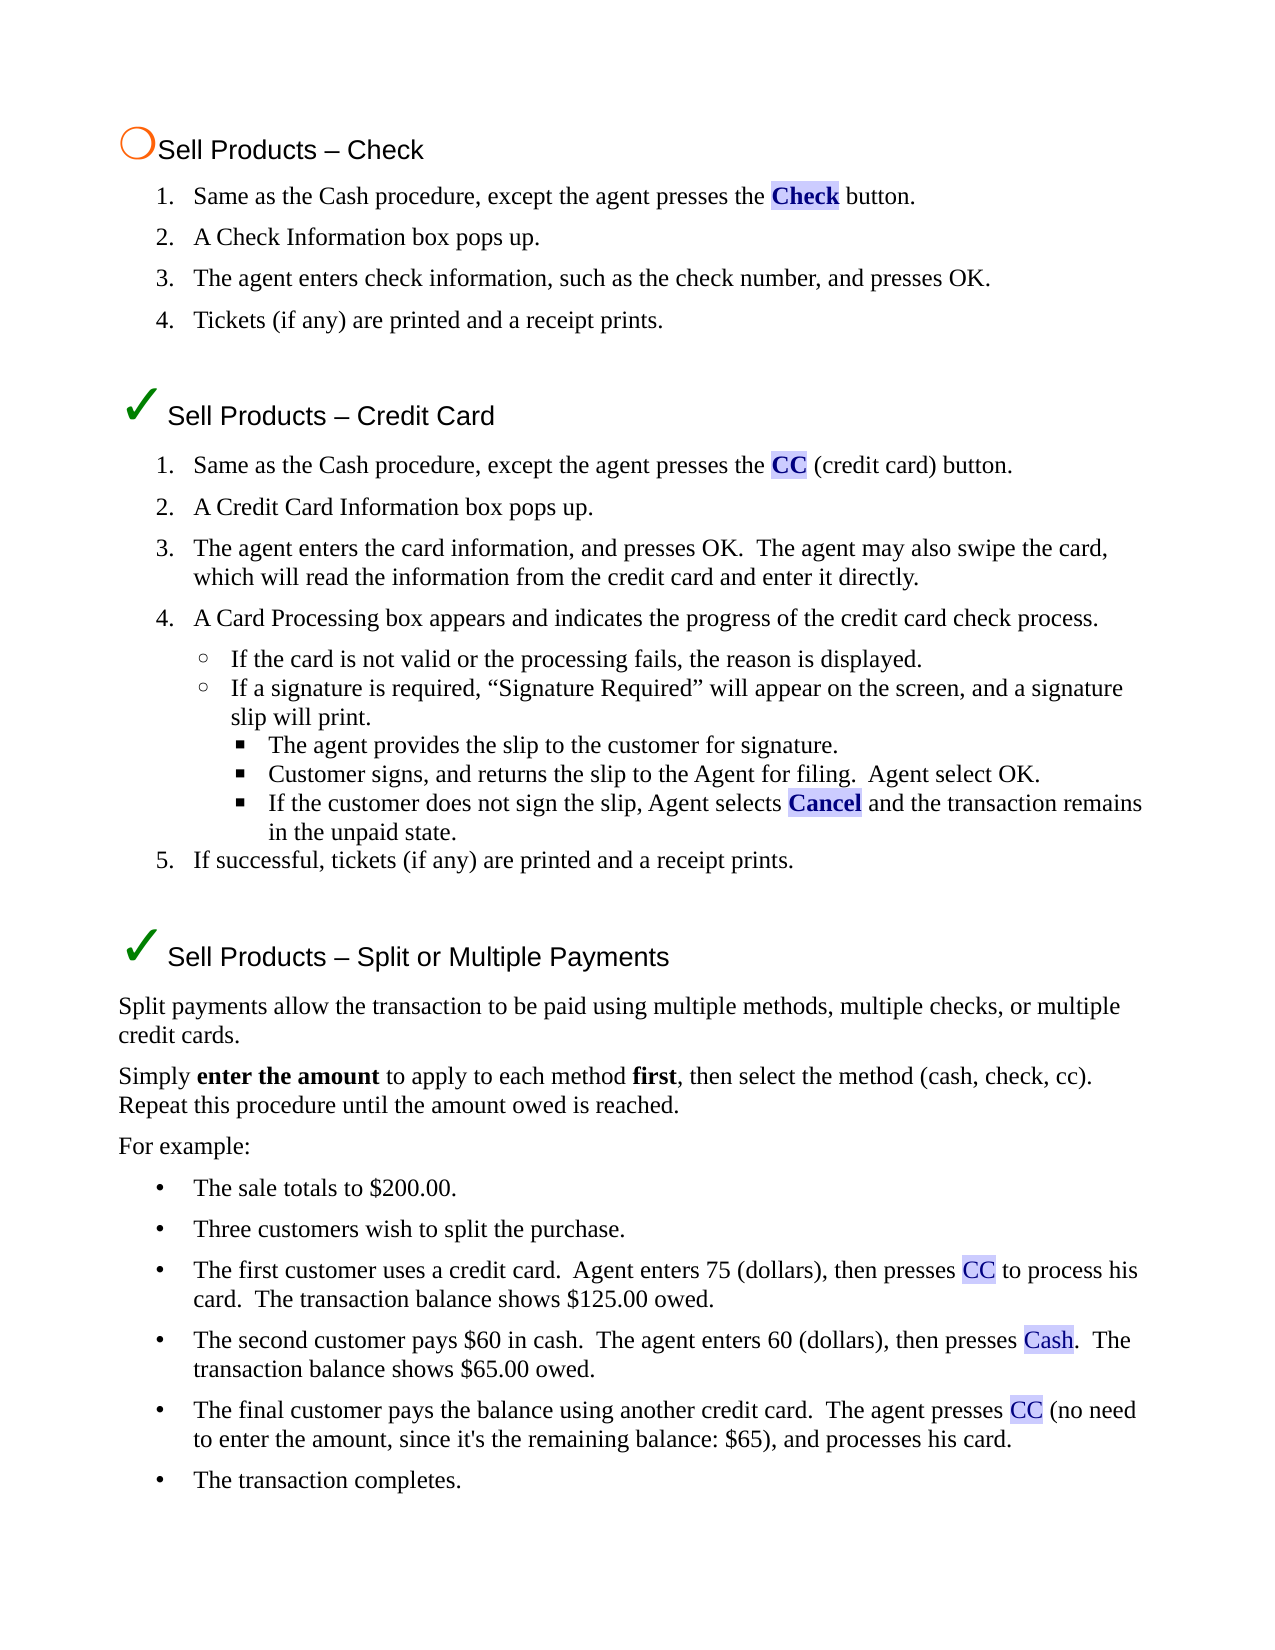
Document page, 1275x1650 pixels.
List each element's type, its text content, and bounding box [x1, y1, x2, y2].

subtitle ✓Sell Products – Credit Card [118, 371, 1157, 438]
list Same as the Cash procedure, except the agent presses the Check button. [156, 181, 771, 210]
list A Card Processing box appears and indicates the progress of the credit card check process. [156, 603, 1157, 632]
list The agent enters check information, such as the check number, and presses OK. [156, 263, 1157, 292]
text Simply enter the amount to apply to each method first, then select the method (cash, check, cc). Repeat this procedure until the amount owed is reached. [118, 1061, 1157, 1119]
list The sale totals to $200.00. [156, 1173, 1157, 1201]
list A Credit Card Information box pops up. [156, 492, 1157, 521]
list The second customer pays $60 in cash. The agent enters 60 (dollars), then presses Cash. The transaction balance shows $65.00 owed. [156, 1325, 1157, 1383]
text Split payments allow the transaction to be paid using multiple methods, multiple checks, or multiple credit cards. [118, 991, 1157, 1049]
list The agent provides the slip to the customer for signature. [231, 731, 1157, 759]
list Three customers wish to split the purchase. [156, 1214, 1157, 1243]
list If the customer does not sign the slip, Agent selects Cancel and the transaction remains in the unpaid state. [231, 788, 1157, 846]
subtitle ✓Sell Products – Split or Multiple Payments [118, 912, 1157, 979]
list Same as the Cash procedure, except the agent presses the CC (credit card) button. [807, 451, 1157, 479]
list The first customer uses a credit card. Agent enters 75 (dollars), then presses CC to process his card. The transaction balance shows $125.00 owed. [156, 1255, 1157, 1313]
list Same as the Cash procedure, except the agent presses the CC (credit card) button. [156, 451, 771, 479]
text For example: [118, 1131, 1157, 1160]
list Tickets (if any) are printed and a receipt prints. [156, 305, 1157, 333]
list The agent enters the card information, and presses OK. The agent may also swipe the card, which will read the information from the credit card and enter it directly. [156, 533, 1157, 591]
list The final customer pays the balance using another credit card. The agent presses CC (no need to enter the amount, since it's the remaining balance: $65), and processes his card. [156, 1395, 1157, 1453]
list Customer signs, and returns the slip to the Agent for filing. Agent select OK. [231, 759, 1157, 788]
list A Check Information box pops up. [156, 222, 1157, 251]
list The transaction completes. [156, 1465, 1157, 1494]
list If successful, tickets (if any) are printed and a receipt prints. [156, 846, 1157, 874]
subtitle ❍Sell Products – Check [118, 118, 1157, 168]
list Same as the Cash procedure, except the agent presses the Check button. [839, 181, 1157, 210]
list If the card is not valid or the processing fails, the reason is displayed. [193, 644, 1157, 673]
list If a signature is required, “Signature Required” will appear on the screen, and a signature slip will print. [193, 673, 1157, 731]
